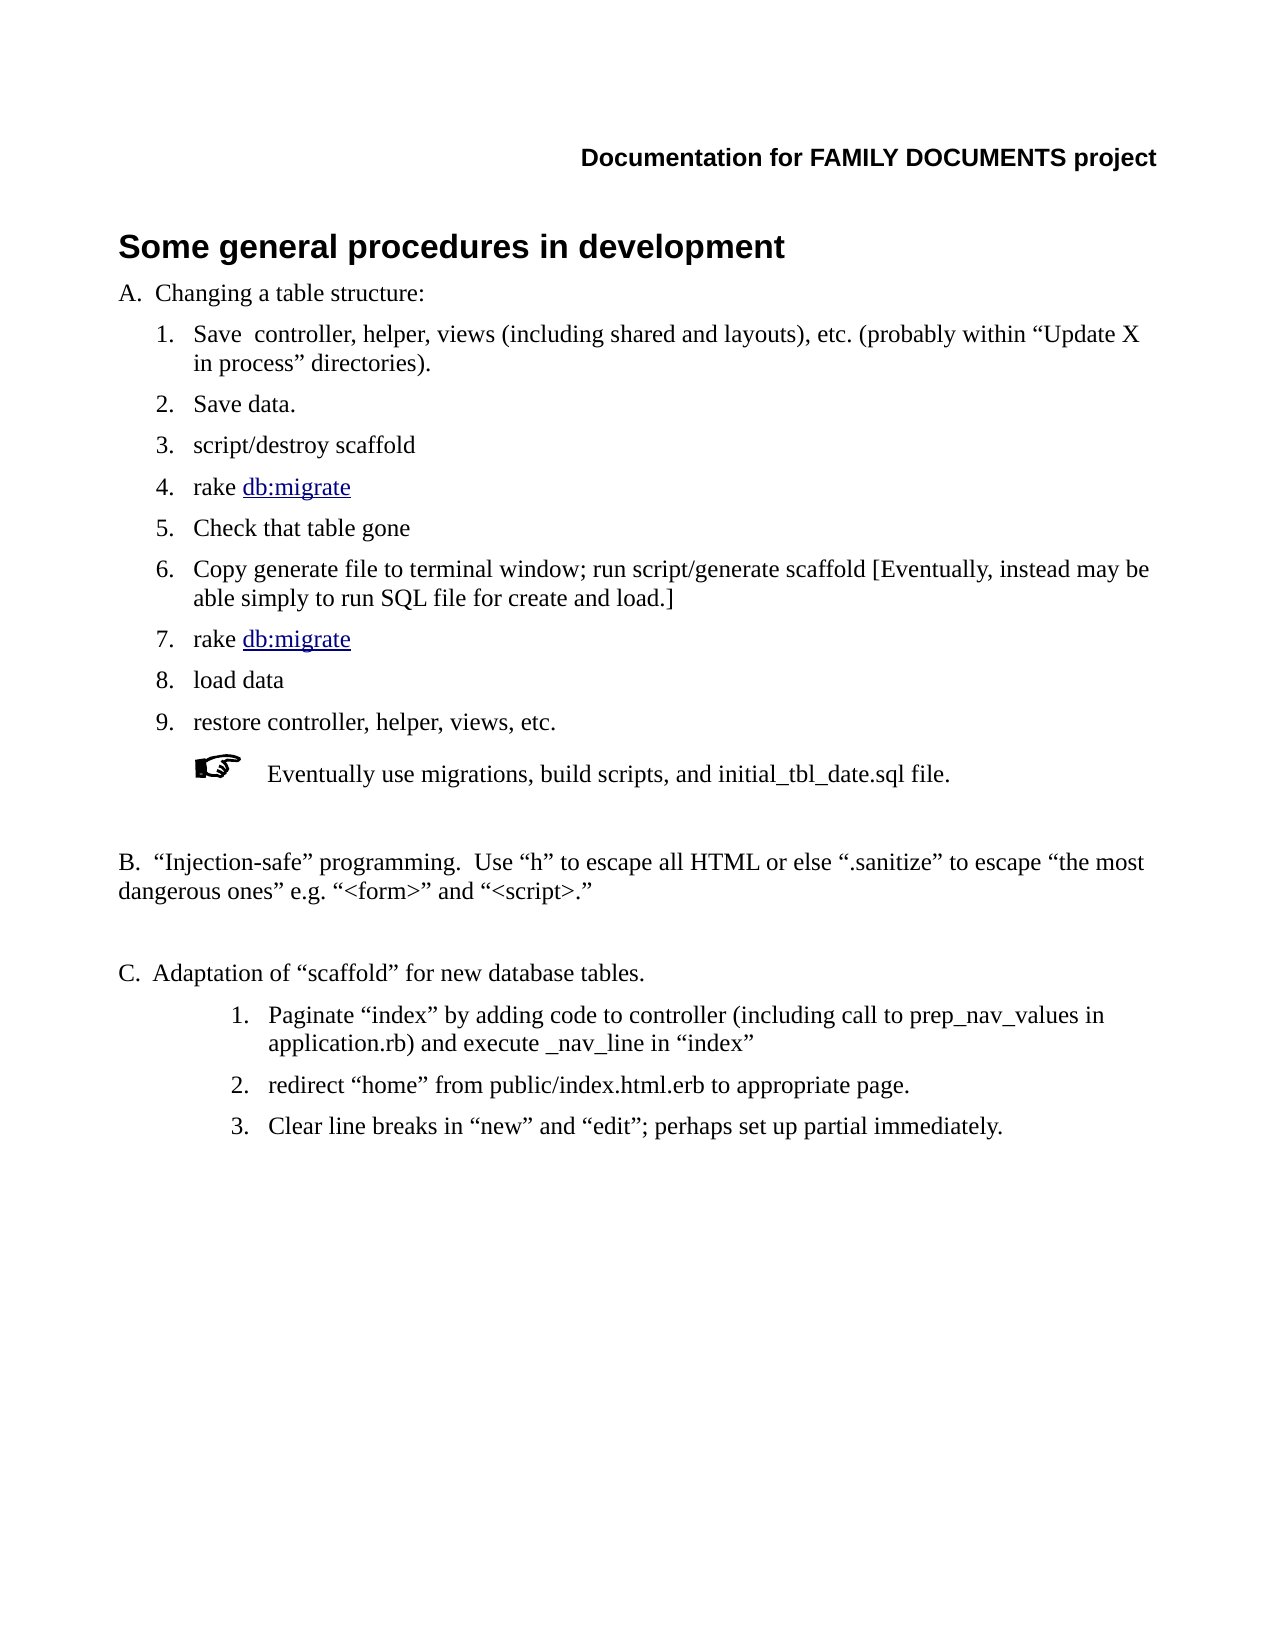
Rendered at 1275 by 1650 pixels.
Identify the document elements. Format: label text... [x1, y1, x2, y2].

list restore controller, helper, views, etc. [156, 707, 1157, 736]
list Copy generate file to terminal window; run script/generate scaffold [Eventually, instead may be able simply to run SQL file for create and load.] [156, 554, 1157, 612]
list script/destroy scaffold [156, 431, 1157, 459]
list Save data. [156, 389, 1157, 418]
list rake db:migrate [156, 624, 1157, 653]
list Save controller, helper, views (including shared and layouts), etc. (probably within “Update X in process” directories). [156, 319, 1157, 377]
list Paginate “index” by adding code to controller (including call to prep_nav_values in application.rb) and execute _nav_line in “index” [231, 1000, 1157, 1057]
text B. “Injection-safe” programming. Use “h” to escape all HTML or else “.sanitize” to escape “the most dangerous ones” e.g. “<form>” and “<script>.” [118, 847, 1157, 905]
subtitle Some general procedures in development [118, 227, 1157, 266]
list redirect “home” from public/index.html.erb to appropriate page. [231, 1070, 1157, 1098]
list rake db:migrate [156, 472, 1157, 501]
text + Eventually use migrations, build scripts, and initial_tbl_date.sql file. [118, 748, 1157, 793]
text A. Changing a table structure: [118, 278, 1157, 307]
text C. Adaptation of “scaffold” for new database tables. [118, 958, 1157, 987]
list Check that table gone [156, 513, 1157, 542]
list load data [156, 666, 1157, 694]
list Clear line breaks in “new” and “edit”; perhaps set up partial immediately. [231, 1111, 1157, 1140]
